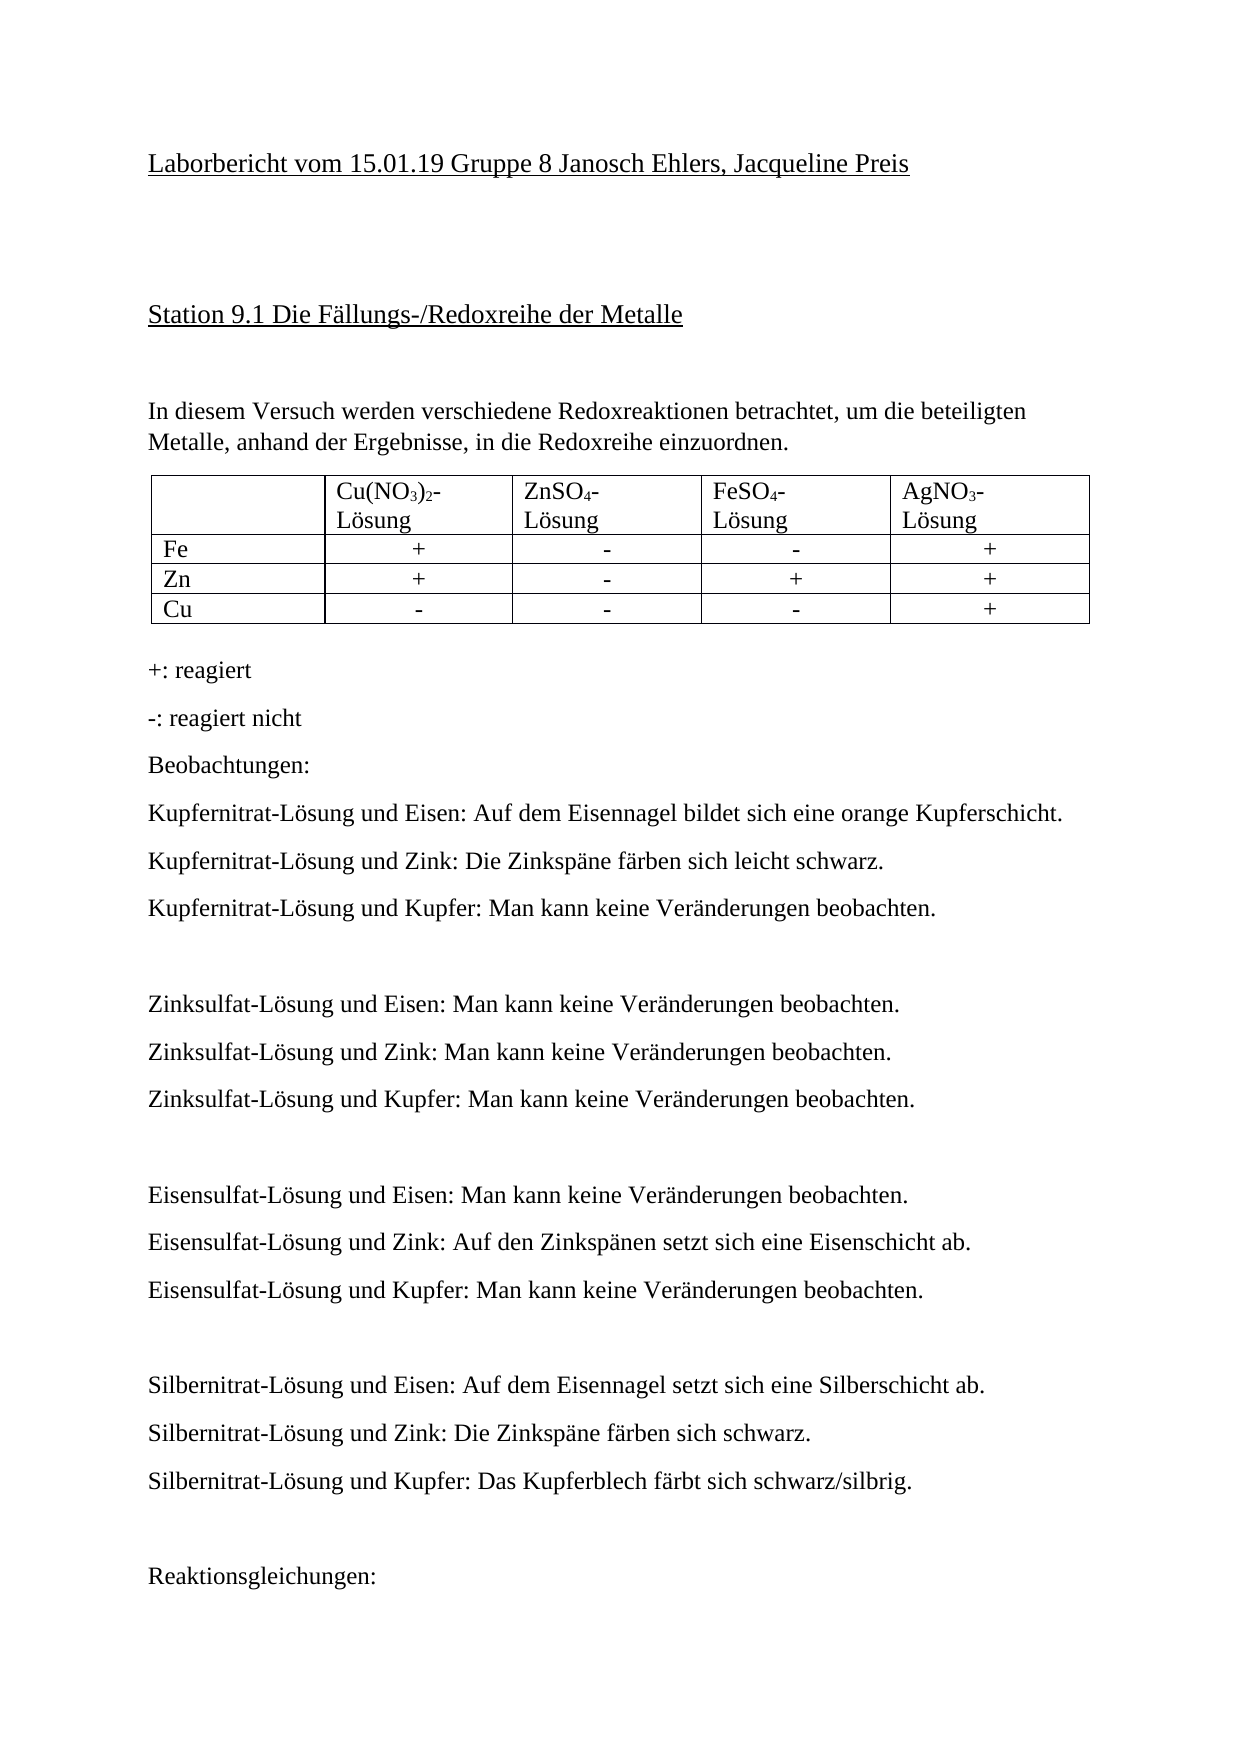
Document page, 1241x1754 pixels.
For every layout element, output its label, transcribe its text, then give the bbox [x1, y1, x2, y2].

table_cell + [326, 535, 512, 563]
text Zinksulfat-Lösung und Zink: Man kann keine Veränderungen beobachten. [148, 1037, 1093, 1065]
text Reaktionsgleichungen: [148, 1561, 1093, 1590]
table_header Cu(NO3)2- Lösung [326, 476, 512, 533]
text Zinksulfat-Lösung und Kupfer: Man kann keine Veränderungen beobachten. [148, 1084, 1093, 1113]
text Silbernitrat-Lösung und Kupfer: Das Kupferblech färbt sich schwarz/silbrig. [148, 1466, 1093, 1495]
text In diesem Versuch werden verschiedene Redoxreaktionen betrachtet, um die beteiligten Metalle, anhand der Ergebnisse, in die Redoxreihe einzuordnen. [148, 396, 1093, 456]
table_header FeSO4- Lösung [702, 476, 890, 533]
table_cell + [891, 564, 1089, 593]
text Kupfernitrat-Lösung und Eisen: Auf dem Eisennagel bildet sich eine orange Kupferschicht. [148, 798, 1093, 827]
table_cell - [702, 535, 890, 563]
table_cell + [326, 564, 512, 593]
table_cell - [702, 594, 890, 623]
table_cell + [891, 594, 1089, 623]
text Zinksulfat-Lösung und Eisen: Man kann keine Veränderungen beobachten. [148, 989, 1093, 1018]
text Silbernitrat-Lösung und Zink: Die Zinkspäne färben sich schwarz. [148, 1418, 1093, 1447]
table_cell - [513, 535, 701, 563]
text Eisensulfat-Lösung und Eisen: Man kann keine Veränderungen beobachten. [148, 1180, 1093, 1208]
text Kupfernitrat-Lösung und Zink: Die Zinkspäne färben sich leicht schwarz. [148, 846, 1093, 874]
text Silbernitrat-Lösung und Eisen: Auf dem Eisennagel setzt sich eine Silberschicht ab. [148, 1371, 1093, 1399]
text Eisensulfat-Lösung und Kupfer: Man kann keine Veränderungen beobachten. [148, 1275, 1093, 1304]
table_cell + [702, 564, 890, 593]
text Station 9.1 Die Fällungs-/Redoxreihe der Metalle [148, 298, 1093, 329]
table_cell - [513, 594, 701, 623]
table_header AgNO3- Lösung [891, 476, 1089, 533]
table_cell - [513, 564, 701, 593]
table_header [152, 476, 324, 533]
text Kupfernitrat-Lösung und Kupfer: Man kann keine Veränderungen beobachten. [148, 893, 1093, 922]
table_cell Cu [152, 594, 324, 623]
table_cell + [891, 535, 1089, 563]
table_header ZnSO4- Lösung [513, 476, 701, 533]
table_cell - [326, 594, 512, 623]
table_cell Fe [152, 535, 324, 563]
text -: reagiert nicht [148, 703, 1093, 731]
text Eisensulfat-Lösung und Zink: Auf den Zinkspänen setzt sich eine Eisenschicht ab. [148, 1227, 1093, 1256]
table_cell Zn [152, 564, 324, 593]
text Laborbericht vom 15.01.19 Gruppe 8 Janosch Ehlers, Jacqueline Preis [148, 148, 1093, 179]
text +: reagiert [148, 624, 1093, 684]
text Beobachtungen: [148, 750, 1093, 779]
